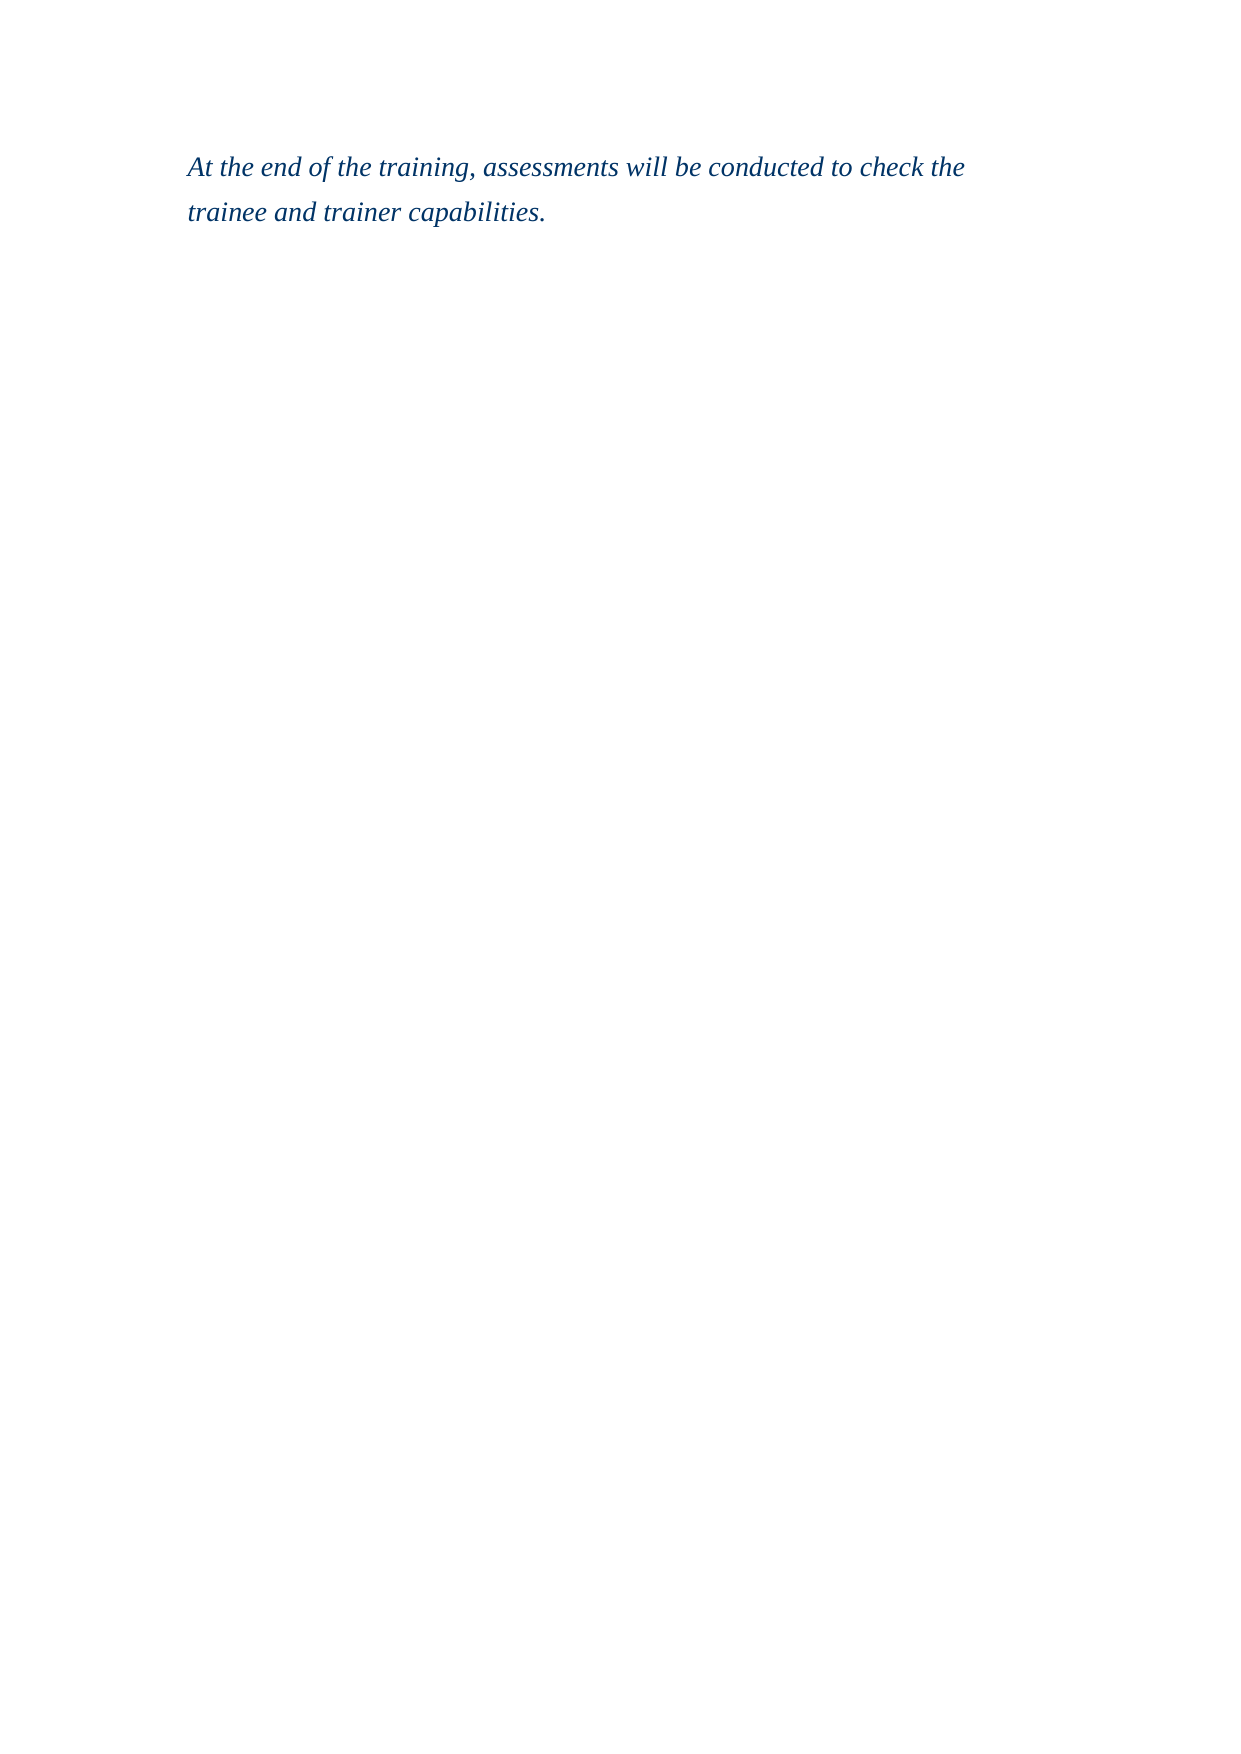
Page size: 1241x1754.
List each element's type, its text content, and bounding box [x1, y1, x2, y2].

text At the end of the training, assessments will be conducted to check the trainee and trainer capabilities. [187, 150, 1053, 228]
